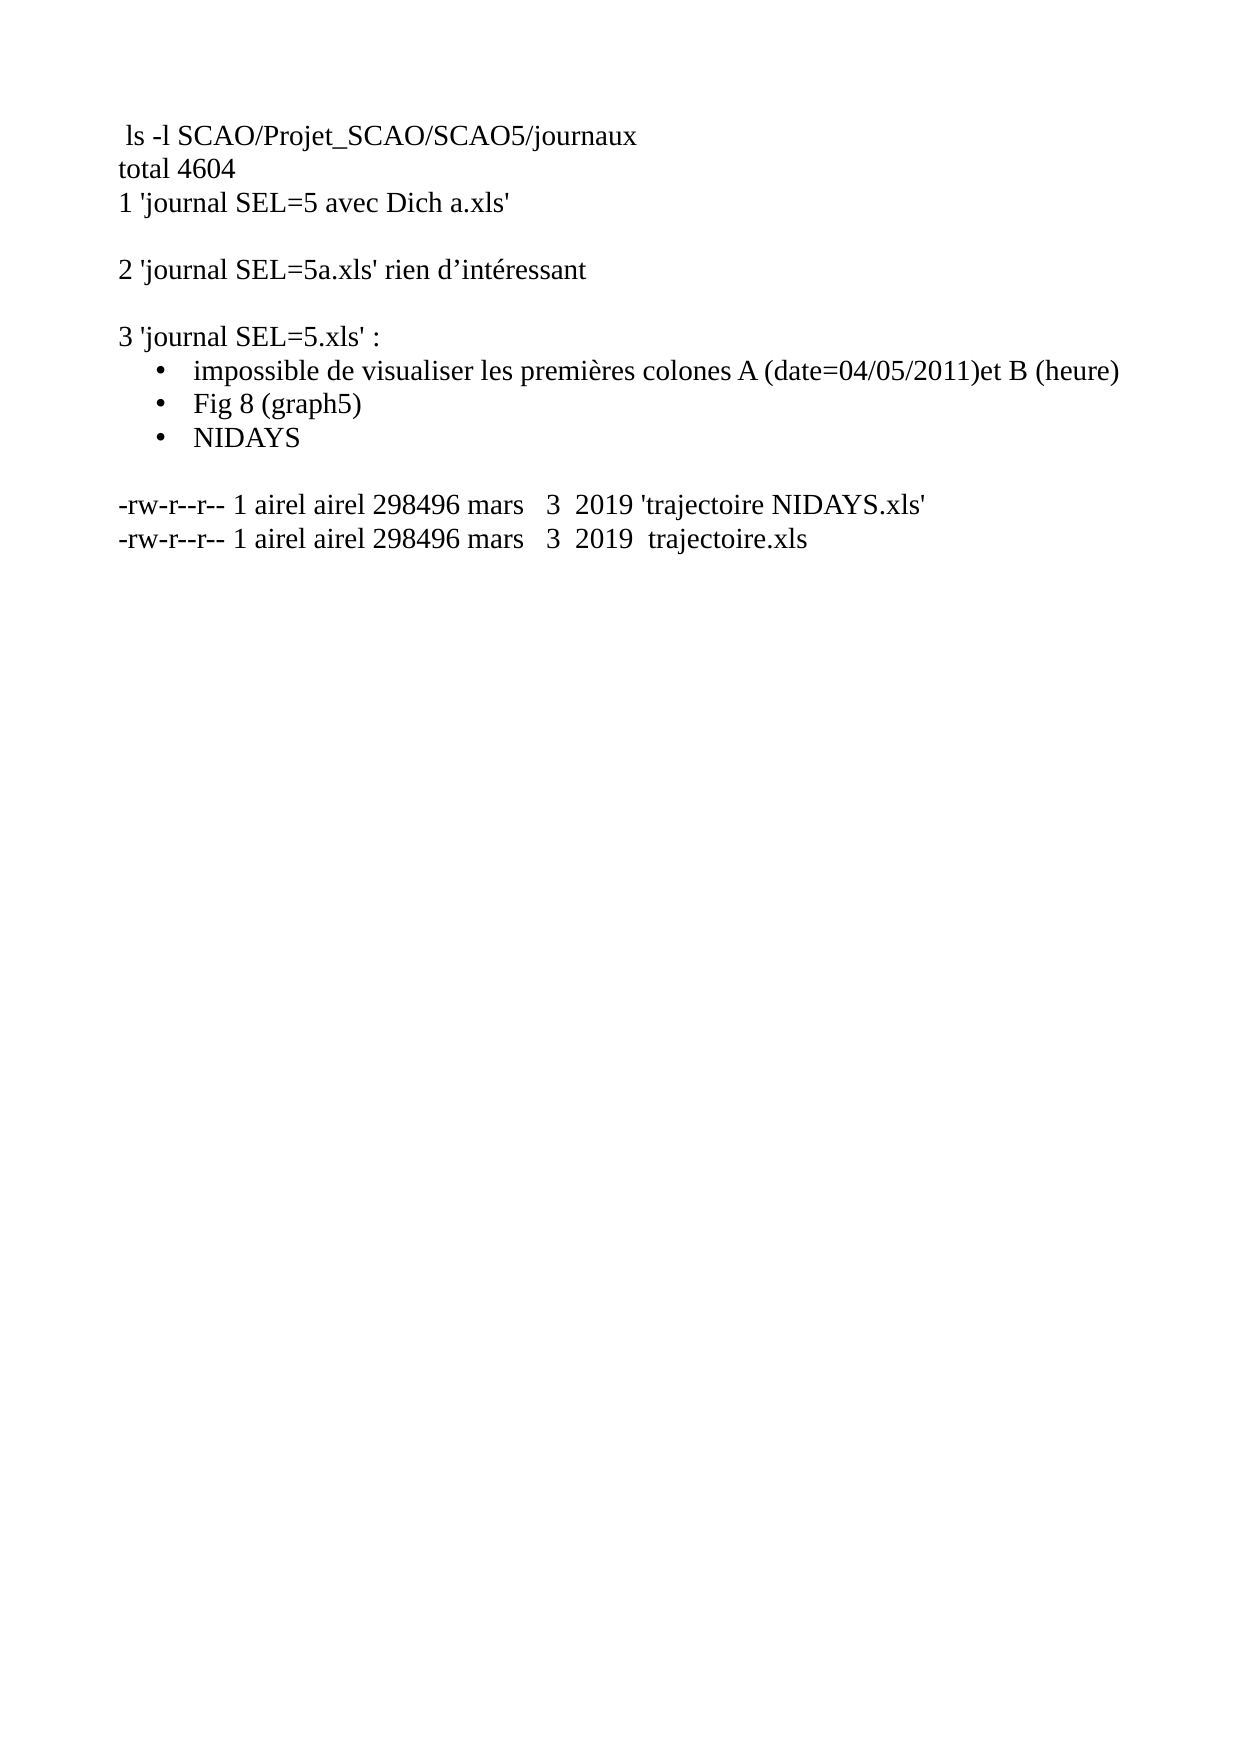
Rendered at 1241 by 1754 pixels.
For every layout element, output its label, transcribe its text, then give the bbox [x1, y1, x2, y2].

list impossible de visualiser les premières colones A (date=04/05/2011)et B (heure) [156, 353, 1122, 387]
list Fig 8 (graph5) [156, 387, 1122, 420]
text total 4604 [118, 152, 1122, 185]
text 1 'journal SEL=5 avec Dich a.xls' [118, 185, 1122, 219]
text -rw-r--r-- 1 airel airel 298496 mars 3 2019 trajectoire.xls [118, 521, 1122, 554]
list NIDAYS [156, 420, 1122, 454]
text 3 'journal SEL=5.xls' : [118, 319, 1122, 353]
text ls -l SCAO/Projet_SCAO/SCAO5/journaux [118, 118, 1122, 152]
text 2 'journal SEL=5a.xls' rien d’intéressant [118, 252, 1122, 286]
text -rw-r--r-- 1 airel airel 298496 mars 3 2019 'trajectoire NIDAYS.xls' [118, 487, 1122, 521]
